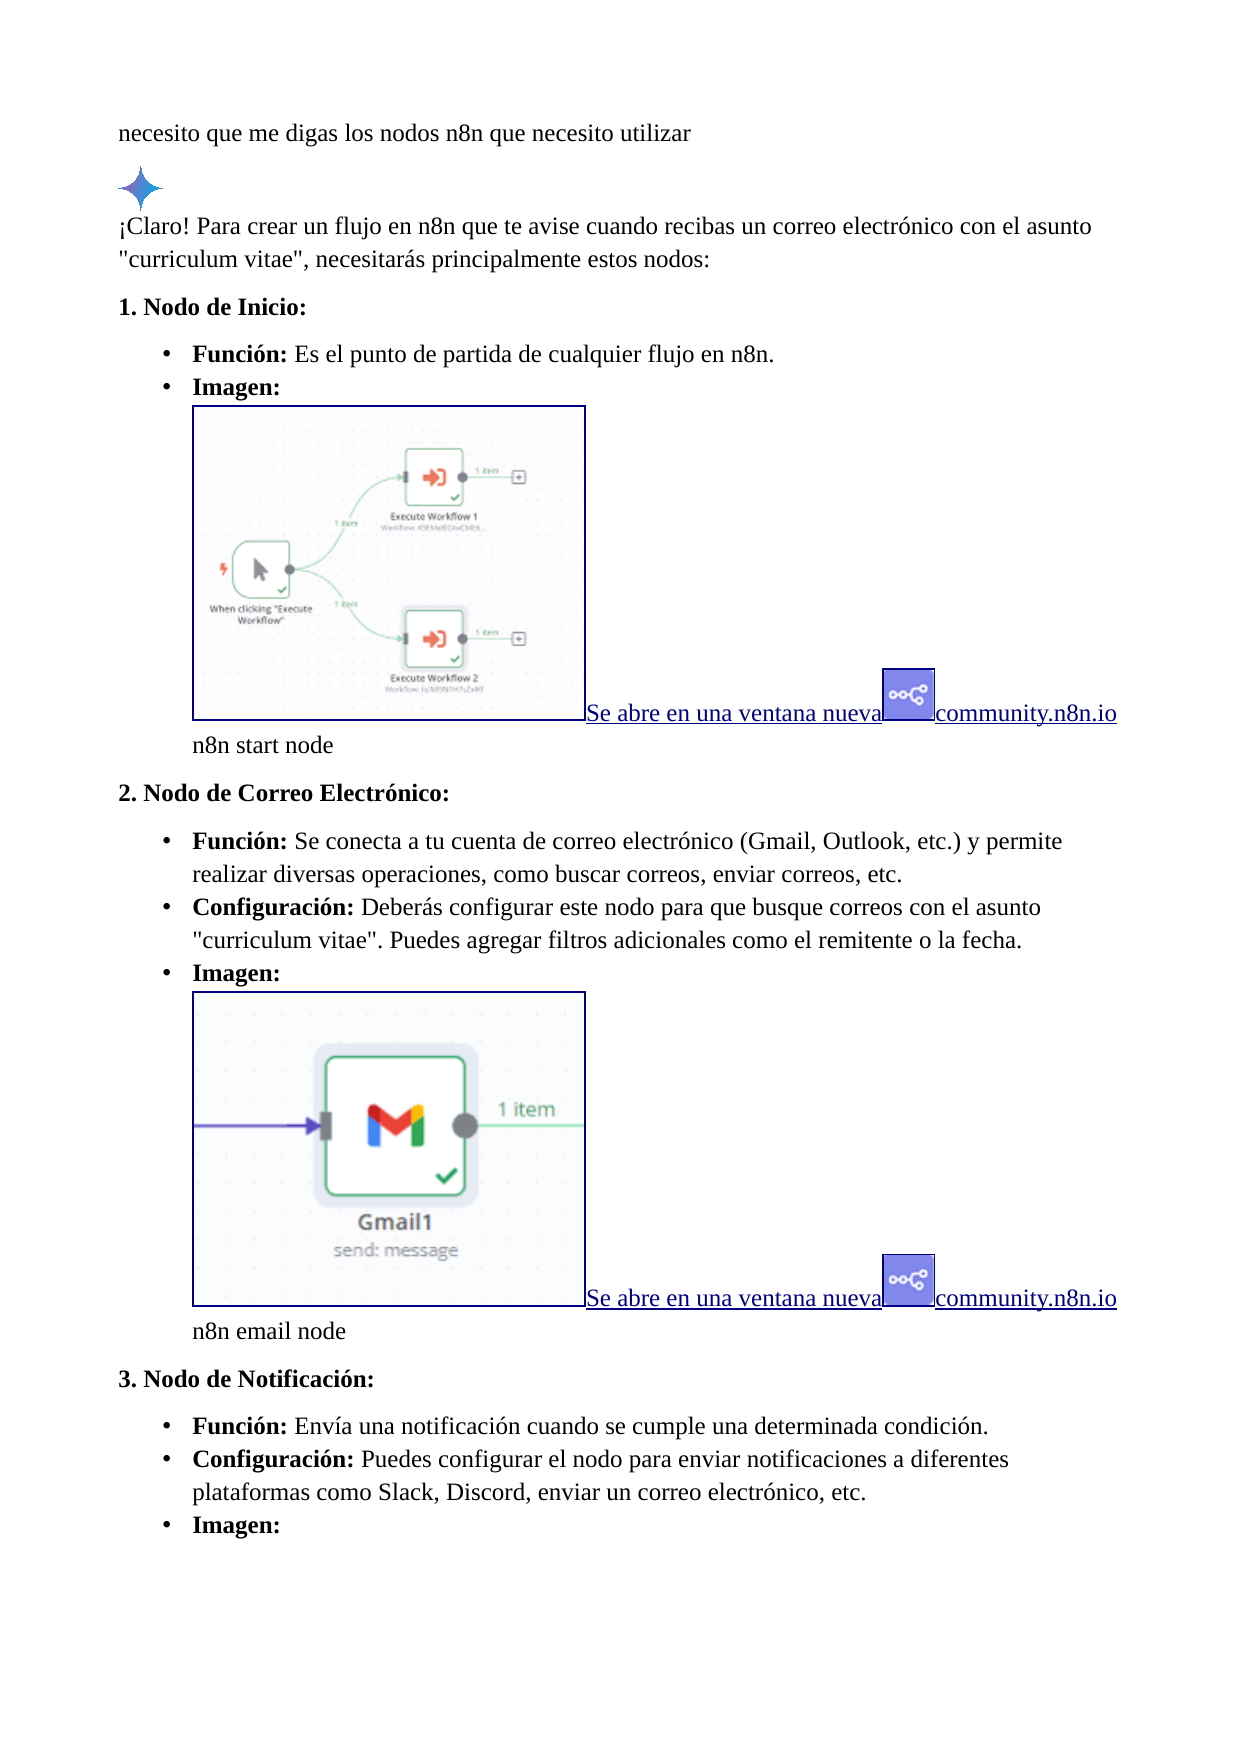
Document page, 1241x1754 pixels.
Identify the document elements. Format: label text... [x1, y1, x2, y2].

picture [884, 670, 934, 719]
list Se abre en una ventana nuevacommunity.n8n.io [162, 405, 1122, 726]
list Función: Es el punto de partida de cualquier flujo en n8n. [162, 339, 1122, 368]
picture [194, 993, 584, 1305]
text 3. Nodo de Notificación: [118, 1364, 1122, 1393]
text ¡Claro! Para crear un flujo en n8n que te avise cuando recibas un correo electrónico con el asunto "curriculum vitae", necesitarás principalmente estos nodos: [118, 211, 1122, 273]
text 2. Nodo de Correo Electrónico: [118, 778, 1122, 807]
text necesito que me digas los nodos n8n que necesito utilizar [118, 118, 1122, 147]
list Se abre en una ventana nuevacommunity.n8n.io [162, 991, 1122, 1312]
list Configuración: Puedes configurar el nodo para enviar notificaciones a diferentes plataformas como Slack, Discord, enviar un correo electrónico, etc. [162, 1444, 1122, 1506]
list Función: Se conecta a tu cuenta de correo electrónico (Gmail, Outlook, etc.) y permite realizar diversas operaciones, como buscar correos, enviar correos, etc. [162, 826, 1122, 888]
list n8n start node [162, 731, 1122, 759]
list Imagen: [162, 372, 1122, 401]
list Función: Envía una notificación cuando se cumple una determinada condición. [162, 1411, 1122, 1440]
list Imagen: [162, 958, 1122, 987]
picture [194, 407, 584, 719]
picture [884, 1255, 934, 1305]
text 1. Nodo de Inicio: [118, 292, 1122, 320]
list n8n email node [162, 1316, 1122, 1345]
list Imagen: [162, 1511, 1122, 1539]
list Configuración: Deberás configurar este nodo para que busque correos con el asunto "curriculum vitae". Puedes agregar filtros adicionales como el remitente o la fecha. [162, 892, 1122, 954]
